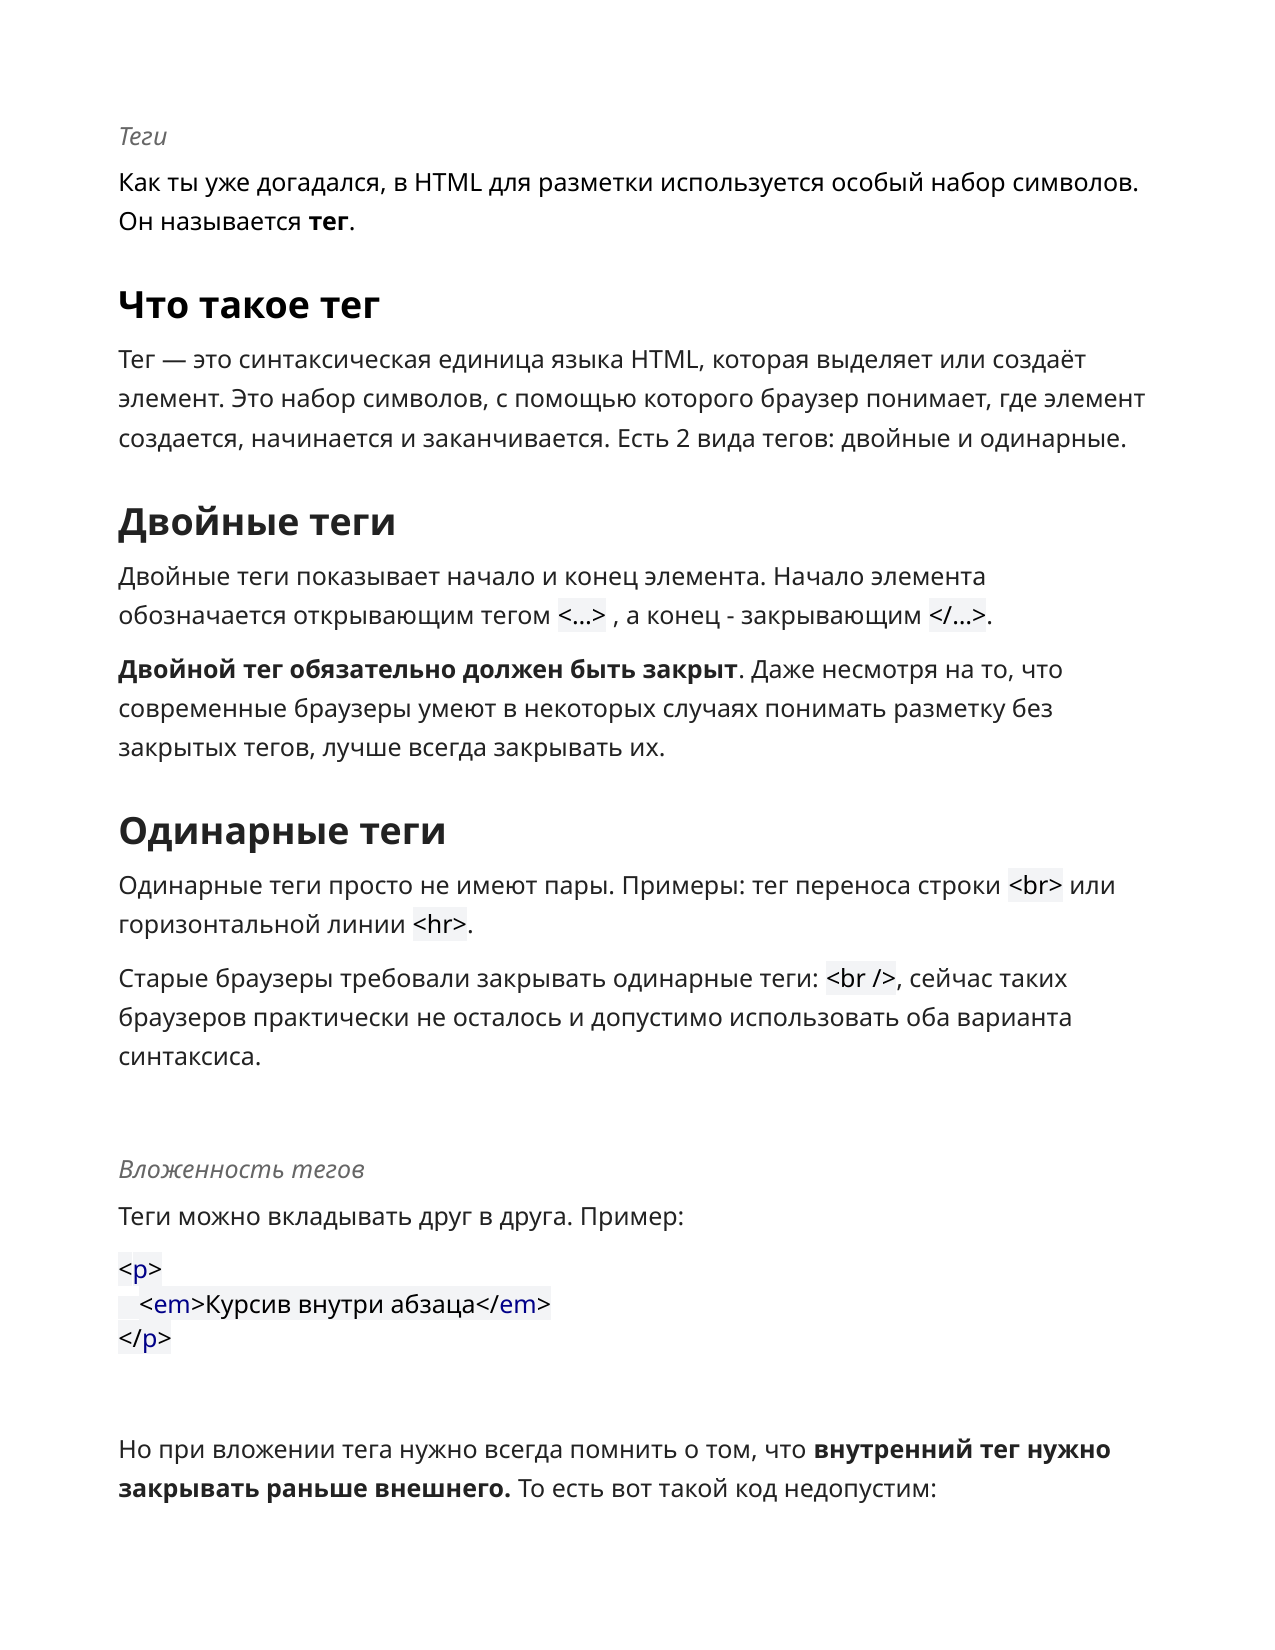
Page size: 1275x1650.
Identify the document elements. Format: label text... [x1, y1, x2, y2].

text Как ты уже догадался, в HTML для разметки используется особый набор символов. Он называется тег. [118, 165, 1157, 238]
text Теги можно вкладывать друг в друга. Пример: [118, 1198, 1157, 1232]
text Одинарные теги просто не имеют пары. Примеры: тег переноса строки <br> или горизонтальной линии <hr>. [118, 868, 1157, 941]
text Старые браузеры требовали закрывать одинарные теги: <br />, сейчас таких браузеров практически не осталось и допустимо использовать оба варианта синтаксиса. [118, 961, 1157, 1073]
text Тег — это синтаксическая единица языка HTML, которая выделяет или создаёт элемент. Это набор символов, с помощью которого браузер понимает, где элемент создается, начинается и заканчивается. Есть 2 вида тегов: двойные и одинарные. [118, 342, 1157, 454]
text Но при вложении тега нужно всегда помнить о том, что внутренний тег нужно закрывать раньше внешнего. ﻿То есть вот такой код недопустим: [118, 1431, 1157, 1508]
subtitle Теги [118, 118, 1157, 152]
text </p> [118, 1320, 1157, 1354]
text Двойной тег обязательно должен быть закрыт. Даже несмотря на то, что современные браузеры умеют в некоторых случаях понимать разметку без закрытых тегов, лучше всегда закрывать их. [118, 651, 1157, 764]
text <em>Курсив внутри абзаца</em> [118, 1286, 1157, 1320]
subtitle Двойные теги [118, 495, 1157, 546]
subtitle Что такое тег [118, 278, 1157, 329]
text Двойные теги показывает начало и конец элемента. Начало элемента обозначается открывающим тегом <…> , а конец - закрывающим </…>. [118, 558, 1157, 632]
text <p> [118, 1252, 1157, 1286]
subtitle Вложенность тегов [118, 1152, 1157, 1186]
subtitle Одинарные теги [118, 804, 1157, 855]
